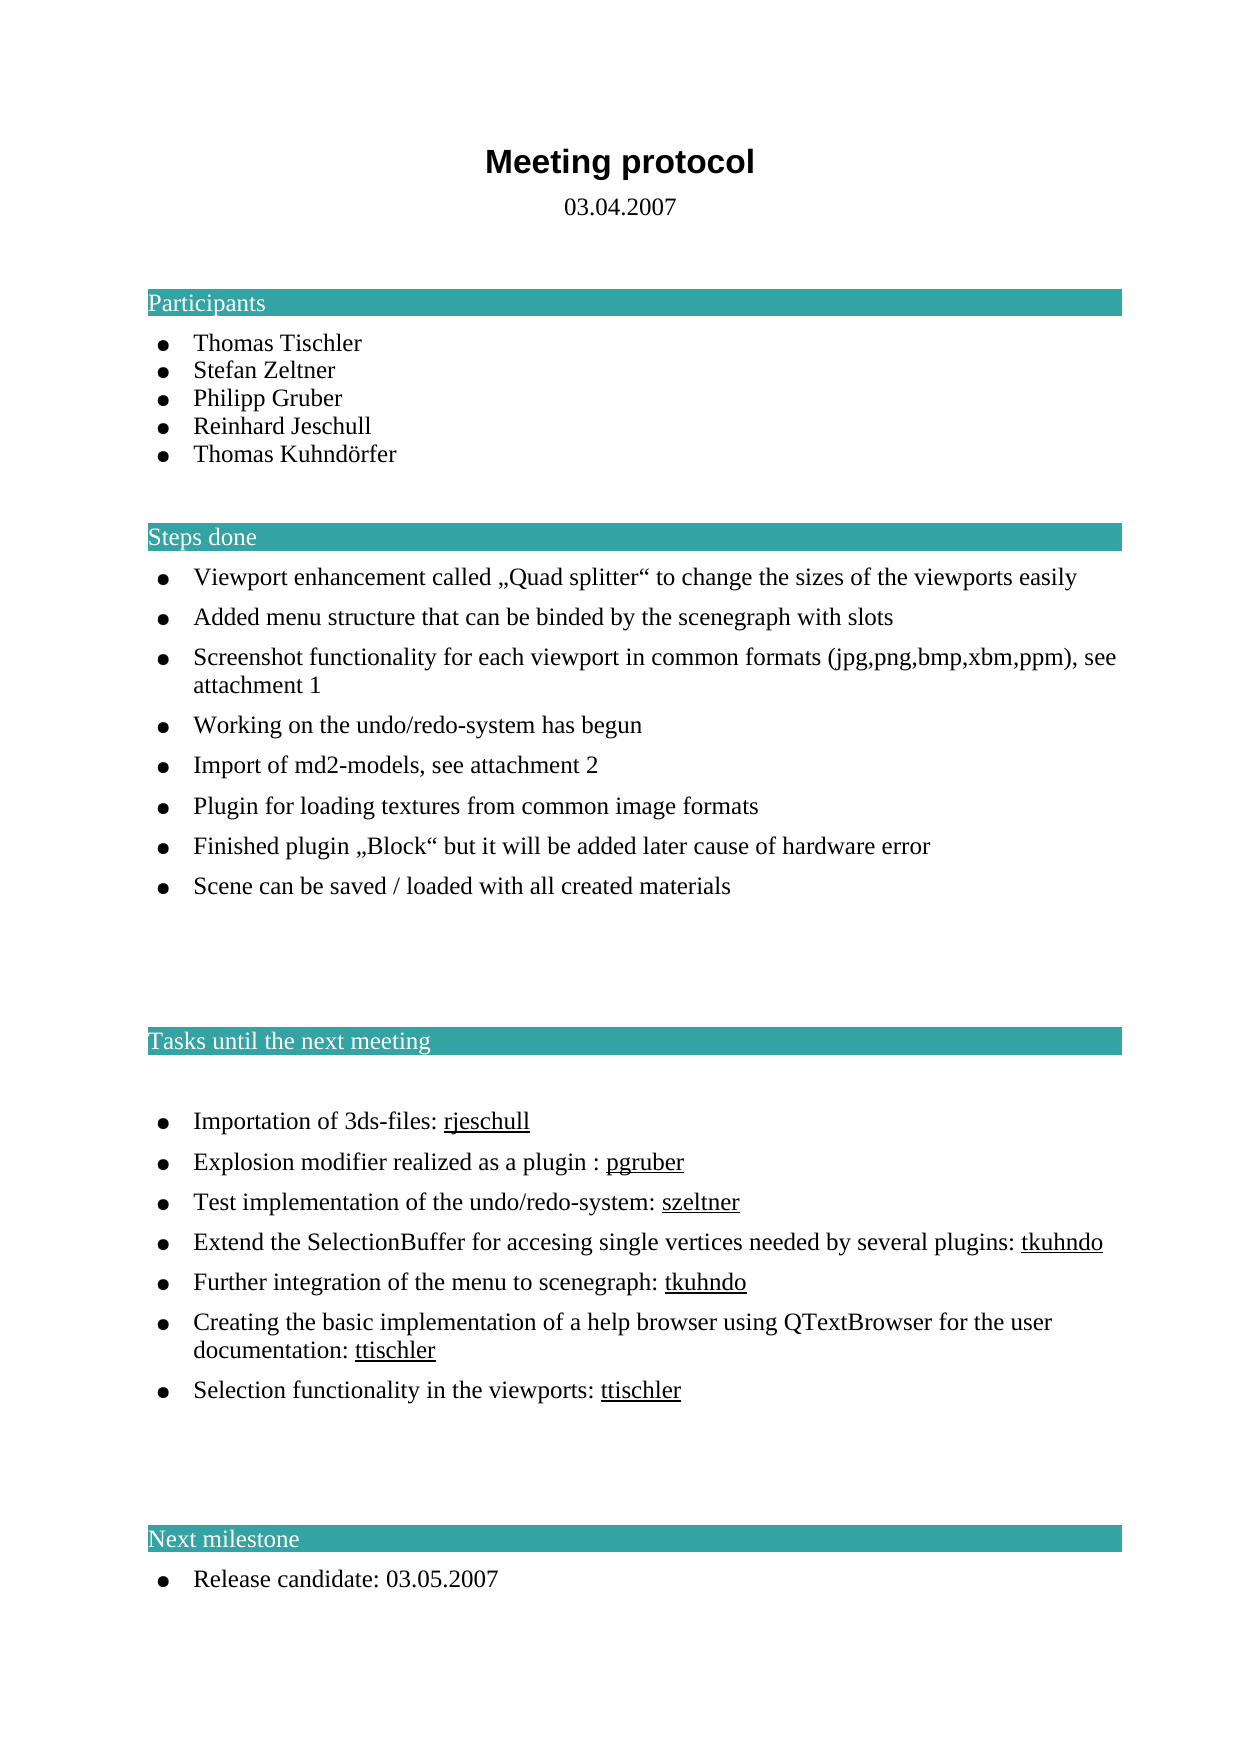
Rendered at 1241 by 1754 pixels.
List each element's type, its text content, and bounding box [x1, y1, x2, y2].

list Scene can be saved / loaded with all created materials [156, 872, 1122, 900]
list Explosion modifier realized as a plugin : pgruber [156, 1148, 1122, 1175]
list Viewport enhancement called „Quad splitter“ to change the sizes of the viewports easily [156, 563, 1122, 591]
list Finished plugin „Block“ but it will be added later cause of hardware error [156, 832, 1122, 860]
list Working on the undo/redo-system has begun [156, 711, 1122, 739]
list Thomas Kuhndörfer [156, 440, 1122, 467]
list Selection functionality in the viewports: ttischler [156, 1376, 1122, 1404]
list Further integration of the menu to scenegraph: tkuhndo [156, 1268, 1122, 1296]
list Test implementation of the undo/redo-system: szeltner [156, 1188, 1122, 1216]
list Import of md2-models, see attachment 2 [156, 752, 1122, 779]
list Importation of 3ds-files: rjeschull [156, 1107, 1122, 1135]
list Extend the SelectionBuffer for accesing single vertices needed by several plugins: tkuhndo [156, 1228, 1122, 1256]
text Participants [148, 289, 1122, 316]
list Screenshot functionality for each viewport in common formats (jpg,png,bmp,xbm,ppm), see attachment 1 [156, 643, 1122, 699]
list Plugin for loading textures from common image formats [156, 792, 1122, 819]
list Release candidate: 03.05.2007 [156, 1565, 1122, 1593]
list Thomas Tischler [156, 329, 1122, 357]
list Stefan Zeltner [156, 357, 1122, 384]
list Philipp Gruber [156, 384, 1122, 412]
subtitle Meeting protocol [118, 143, 1122, 181]
list Added menu structure that can be binded by the scenegraph with slots [156, 603, 1122, 631]
text Steps done [148, 523, 1122, 551]
text Tasks until the next meeting [148, 1027, 1122, 1055]
text Next milestone [148, 1525, 1122, 1552]
list Reinhard Jeschull [156, 412, 1122, 440]
list Creating the basic implementation of a help browser using QTextBrowser for the user documentation: ttischler [156, 1308, 1122, 1364]
text 03.04.2007 [118, 193, 1122, 221]
